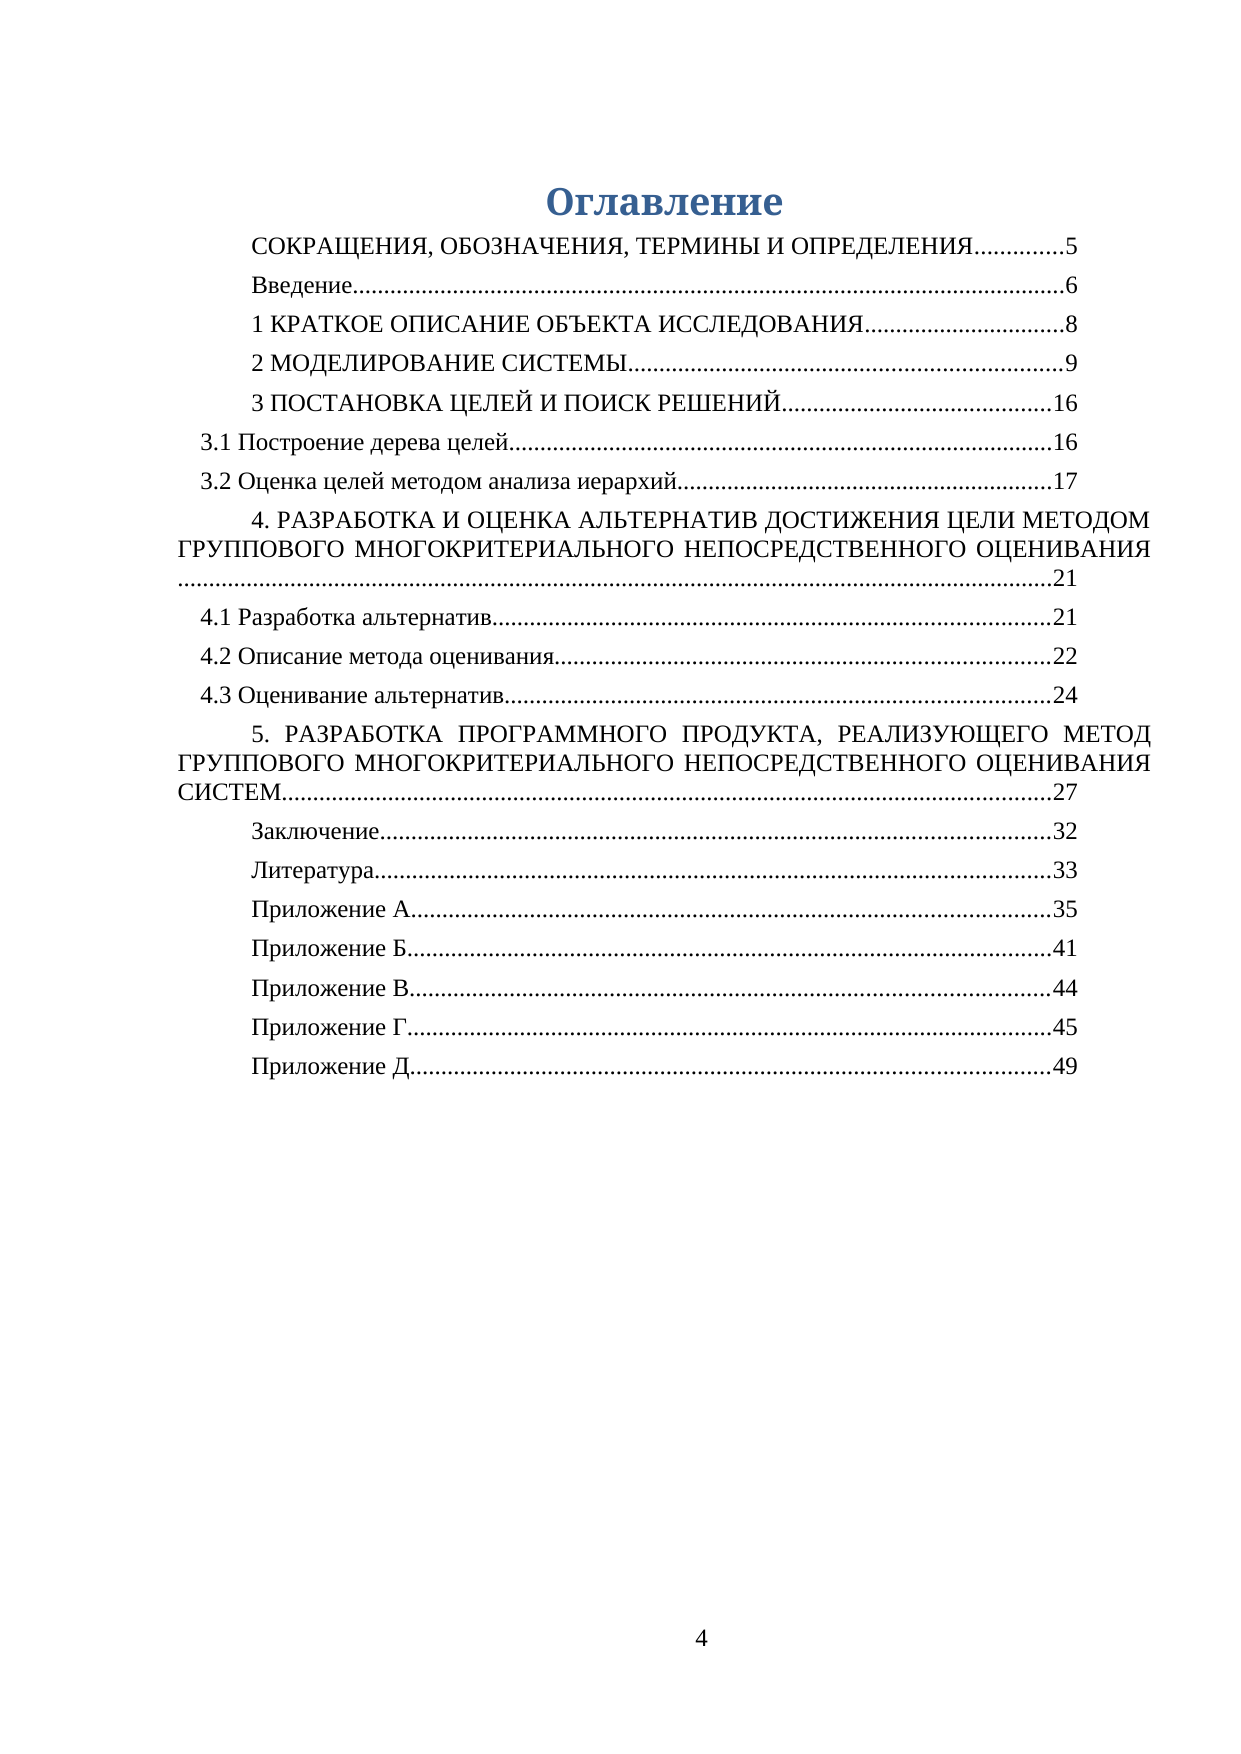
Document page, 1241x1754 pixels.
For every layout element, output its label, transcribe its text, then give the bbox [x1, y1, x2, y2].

text Приложение В 44 [177, 973, 1152, 1001]
text 5. РАЗРАБОТКА ПРОГРАММНОГО ПРОДУКТА, РЕАЛИЗУЮЩЕГО МЕТОД ГРУППОВОГО МНОГОКРИТЕРИАЛЬНОГО НЕПОСРЕДСТВЕННОГО ОЦЕНИВАНИЯ СИСТЕМ 27 [177, 719, 1152, 806]
text 3 ПОСТАНОВКА ЦЕЛЕЙ И ПОИСК РЕШЕНИЙ 16 [177, 388, 1152, 416]
text 2 МОДЕЛИРОВАНИЕ СИСТЕМЫ 9 [177, 348, 1152, 377]
text СОКРАЩЕНИЯ, ОБОЗНАЧЕНИЯ, ТЕРМИНЫ И ОПРЕДЕЛЕНИЯ 5 [177, 231, 1152, 260]
text 4.2 Описание метода оценивания 22 [200, 641, 1152, 670]
text 4.1 Разработка альтернатив 21 [200, 602, 1152, 631]
text Приложение Б 41 [177, 933, 1152, 962]
subtitle Оглавление [177, 181, 1152, 224]
text Приложение Г 45 [177, 1012, 1152, 1041]
text 1 КРАТКОЕ ОПИСАНИЕ ОБЪЕКТА ИССЛЕДОВАНИЯ 8 [177, 309, 1152, 338]
text 3.2 Оценка целей методом анализа иерархий 17 [200, 466, 1152, 495]
text 4.3 Оценивание альтернатив 24 [200, 680, 1152, 709]
text Заключение 32 [177, 816, 1152, 845]
text 4. РАЗРАБОТКА И ОЦЕНКА АЛЬТЕРНАТИВ ДОСТИЖЕНИЯ ЦЕЛИ МЕТОДОМ ГРУППОВОГО МНОГОКРИТЕРИАЛЬНОГО НЕПОСРЕДСТВЕННОГО ОЦЕНИВАНИЯ 21 [177, 505, 1152, 591]
text Литература 33 [177, 855, 1152, 884]
text Приложение А 35 [177, 894, 1152, 923]
text 3.1 Построение дерева целей 16 [200, 427, 1152, 456]
text Приложение Д 49 [177, 1051, 1152, 1080]
text Введение 6 [177, 270, 1152, 299]
